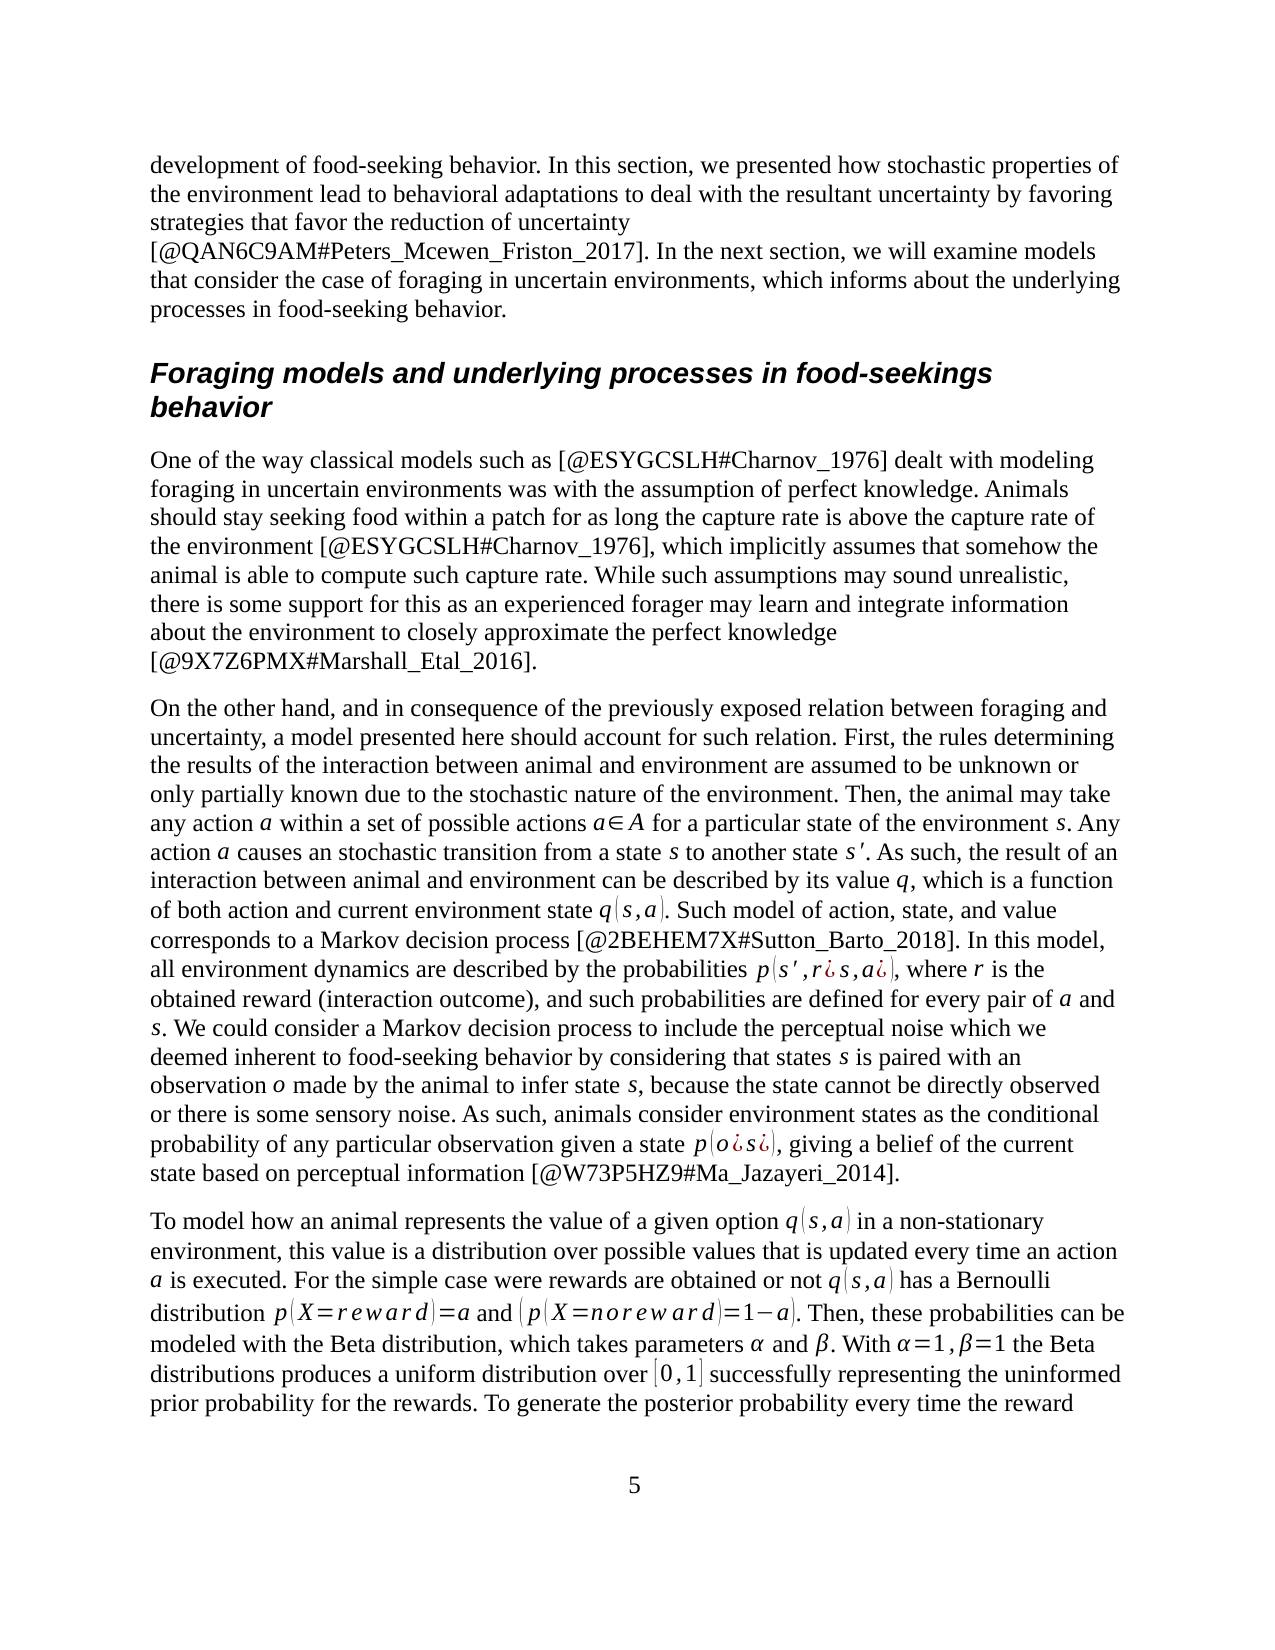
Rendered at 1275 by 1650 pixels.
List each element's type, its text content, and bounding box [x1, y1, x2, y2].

text On the other hand, and in consequence of the previously exposed relation between foraging and uncertainty, a model presented here should account for such relation. First, the rules determining the results of the interaction between animal and environment are assumed to be unknown or only partially known due to the stochastic nature of the environment. Then, the animal may take any action within a set of possible actions for a particular state of the environment . Any action causes an stochastic transition from a state to another state . As such, the result of an interaction between animal and environment can be described by its value , which is a function of both action and current environment state . Such model of action, state, and value corresponds to a Markov decision process [@2BEHEM7X#Sutton_Barto_2018]. In this model, all environment dynamics are described by the probabilities , where is the obtained reward (interaction outcome), and such probabilities are defined for every pair of and . We could consider a Markov decision process to include the perceptual noise which we deemed inherent to food-seeking behavior by considering that states is paired with an observation made by the animal to infer state , because the state cannot be directly observed or there is some sensory noise. As such, animals consider environment states as the conditional probability of any particular observation given a state , giving a belief of the current state based on perceptual information [@W73P5HZ9#Ma_Jazayeri_2014]. [150, 693, 1125, 1187]
text To model how an animal represents the value of a given option in a non-stationary environment, this value is a distribution over possible values that is updated every time an action is executed. For the simple case were rewards are obtained or not has a Bernoulli distribution and . Then, these probabilities can be modeled with the Beta distribution, which takes parameters and . With the Beta distributions produces a uniform distribution over successfully representing the uninformed prior probability for the rewards. To generate the posterior probability every time the reward process results in a reward, the parameter increases by 1. On the other hand, if no reward is obtained, the parameter increases by 1. Finally, the mean is defined as [150, 1205, 1125, 1417]
text One of the way classical models such as [@ESYGCSLH#Charnov_1976] dealt with modeling foraging in uncertain environments was with the assumption of perfect knowledge. Animals should stay seeking food within a patch for as long the capture rate is above the capture rate of the environment [@ESYGCSLH#Charnov_1976], which implicitly assumes that somehow the animal is able to compute such capture rate. While such assumptions may sound unrealistic, there is some support for this as an experienced forager may learn and integrate information about the environment to closely approximate the perfect knowledge [@9X7Z6PMX#Marshall_Etal_2016]. [150, 445, 1125, 675]
text development of food-seeking behavior. In this section, we presented how stochastic properties of the environment lead to behavioral adaptations to deal with the resultant uncertainty by favoring strategies that favor the reduction of uncertainty [@QAN6C9AM#Peters_Mcewen_Friston_2017]. In the next section, we will examine models that consider the case of foraging in uncertain environments, which informs about the underlying processes in food-seeking behavior. [150, 150, 1125, 322]
subtitle Foraging models and underlying processes in food-seekings behavior [150, 356, 1125, 423]
